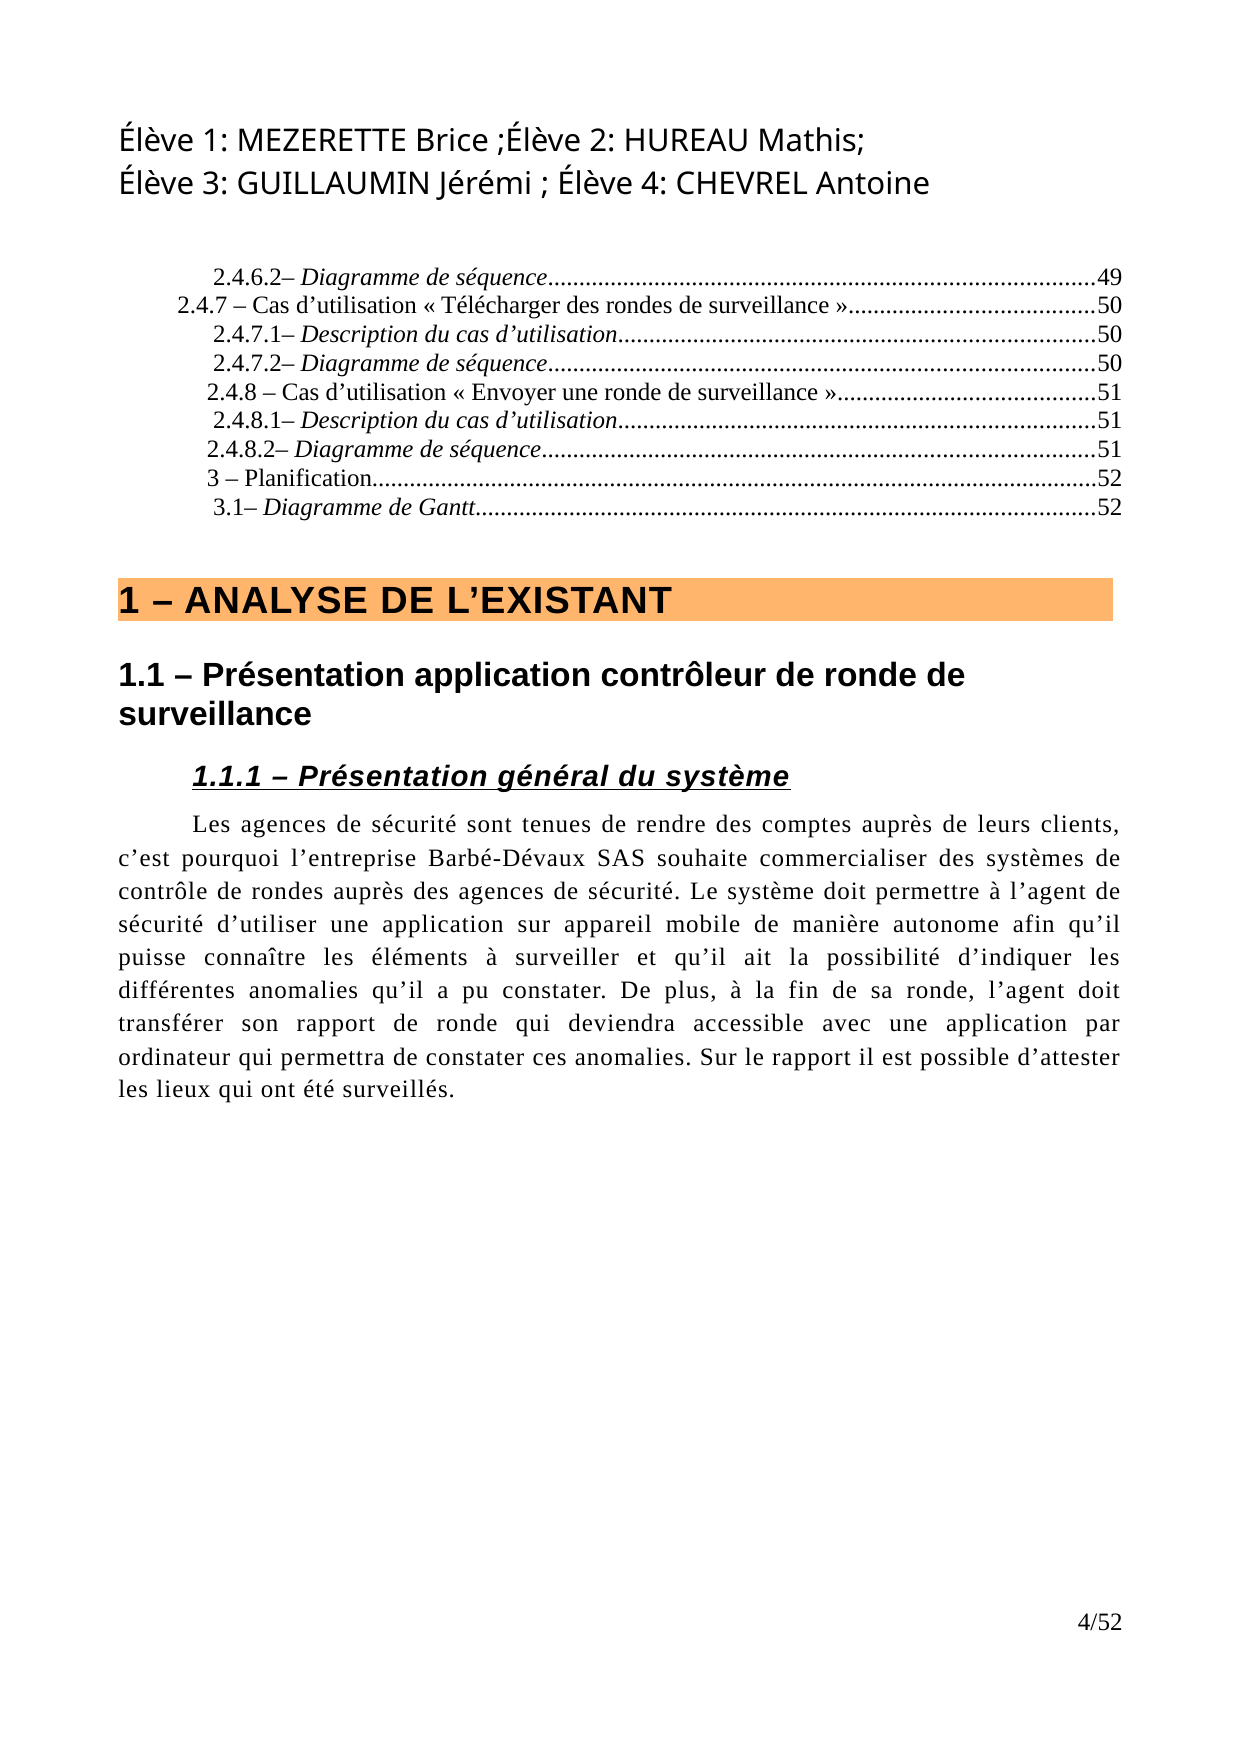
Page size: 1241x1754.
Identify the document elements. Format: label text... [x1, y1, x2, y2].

text 2.4.7.2– Diagramme de séquence 50 [207, 348, 1122, 377]
text Les agences de sécurité sont tenues de rendre des comptes auprès de leurs clients, c’est pourquoi l’entreprise Barbé-Dévaux SAS souhaite commercialiser des systèmes de contrôle de rondes auprès des agences de sécurité. Le système doit permettre à l’agent de sécurité d’utiliser une application sur appareil mobile de manière autonome afin qu’il puisse connaître les éléments à surveiller et qu’il ait la possibilité d’indiquer les différentes anomalies qu’il a pu constater. De plus, à la fin de sa ronde, l’agent doit transférer son rapport de ronde qui deviendra accessible avec une application par ordinateur qui permettra de constater ces anomalies. Sur le rapport il est possible d’attester les lieux qui ont été surveillés. [118, 806, 1122, 1103]
text 2.4.8 – Cas d’utilisation « Envoyer une ronde de surveillance » 51 [207, 377, 1122, 405]
text 2.4.8.2– Diagramme de séquence 51 [207, 434, 1122, 463]
subtitle 1.1 – Présentation application contrôleur de ronde de surveillance [118, 655, 1122, 732]
subtitle 1.1.1 – Présentation général du système [118, 759, 1122, 793]
subtitle 1 – ANALYSE DE L’EXISTANT [118, 578, 1122, 621]
text 2.4.7 – Cas d’utilisation « Télécharger des rondes de surveillance » 50 [177, 290, 1122, 319]
text 2.4.6.2– Diagramme de séquence 49 [207, 262, 1122, 290]
text 3.1– Diagramme de Gantt 52 [207, 492, 1122, 520]
text 2.4.7.1– Description du cas d’utilisation 50 [207, 319, 1122, 348]
text 2.4.8.1– Description du cas d’utilisation 51 [207, 405, 1122, 434]
text 3 – Planification 52 [207, 463, 1122, 492]
